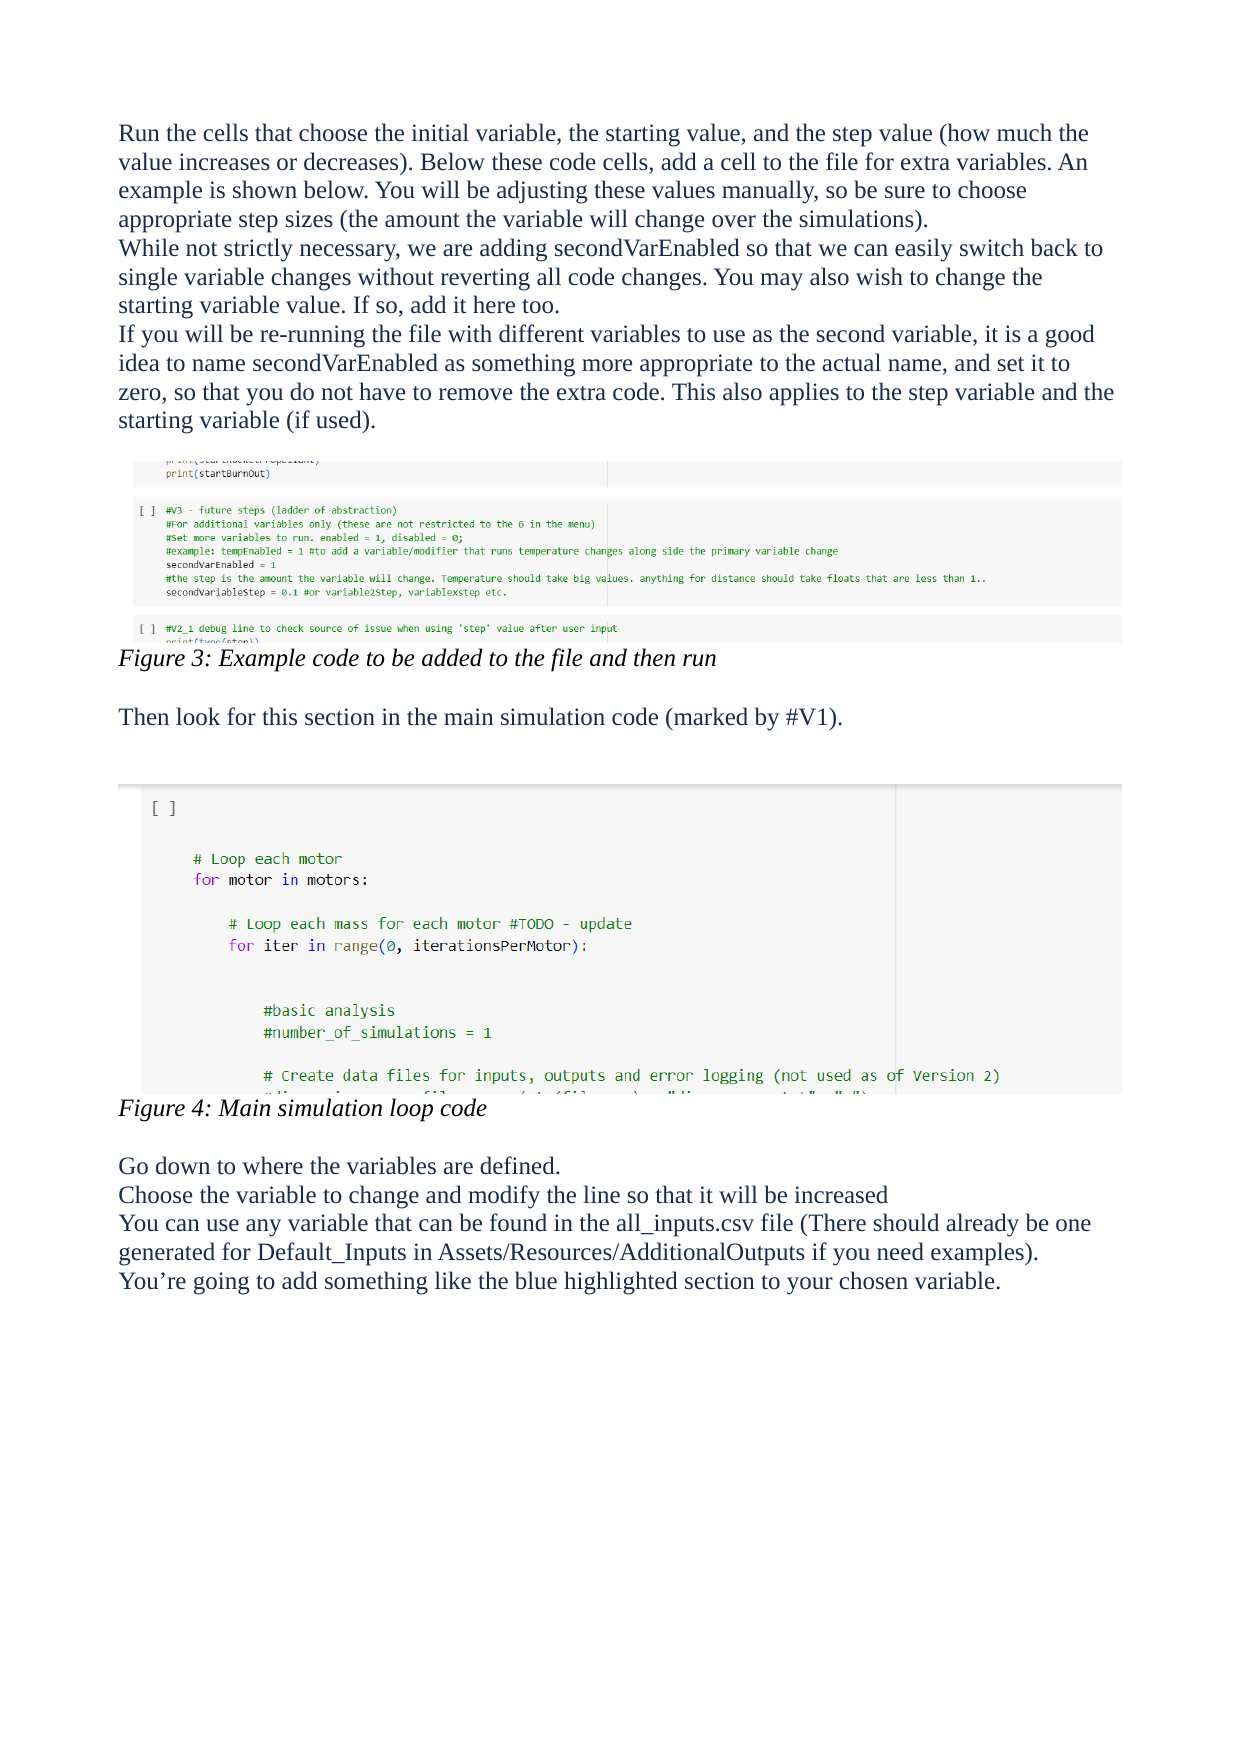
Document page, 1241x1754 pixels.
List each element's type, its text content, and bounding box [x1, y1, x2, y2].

text . [118, 672, 1122, 702]
text You can use any variable that can be found in the all_inputs.csv file (There should already be one generated for Default_Inputs in Assets/Resources/AdditionalOutputs if you need examples). [118, 1208, 1122, 1266]
text [118, 759, 1122, 771]
text Figure 4: Main simulation loop code [118, 1094, 1122, 1122]
text While not strictly necessary, we are adding secondVarEnabled so that we can easily switch back to single variable changes without reverting all code changes. You may also wish to change the starting variable value. If so, add it here too. [118, 233, 1122, 319]
text . [118, 1122, 1122, 1151]
text If you will be re-running the file with different variables to use as the second variable, it is a good idea to name secondVarEnabled as something more appropriate to the actual name, and set it to zero, so that you do not have to remove the extra code. This also applies to the step variable and the starting variable (if used). [118, 319, 1122, 434]
picture [118, 461, 1123, 643]
text Choose the variable to change and modify the line so that it will be increased [118, 1180, 1122, 1208]
text Figure 3: Example code to be added to the file and then run [118, 643, 1122, 672]
text Go down to where the variables are defined. [118, 1151, 1122, 1180]
picture [118, 771, 1123, 1094]
text Run the cells that choose the initial variable, the starting value, and the step value (how much the value increases or decreases). Below these code cells, add a cell to the file for extra variables. An example is shown below. You will be adjusting these values manually, so be sure to choose appropriate step sizes (the amount the variable will change over the simulations). [118, 118, 1122, 233]
text Then look for this section in the main simulation code (marked by #V1). [118, 702, 1122, 731]
text You’re going to add something like the blue highlighted section to your chosen variable. [118, 1266, 1122, 1295]
